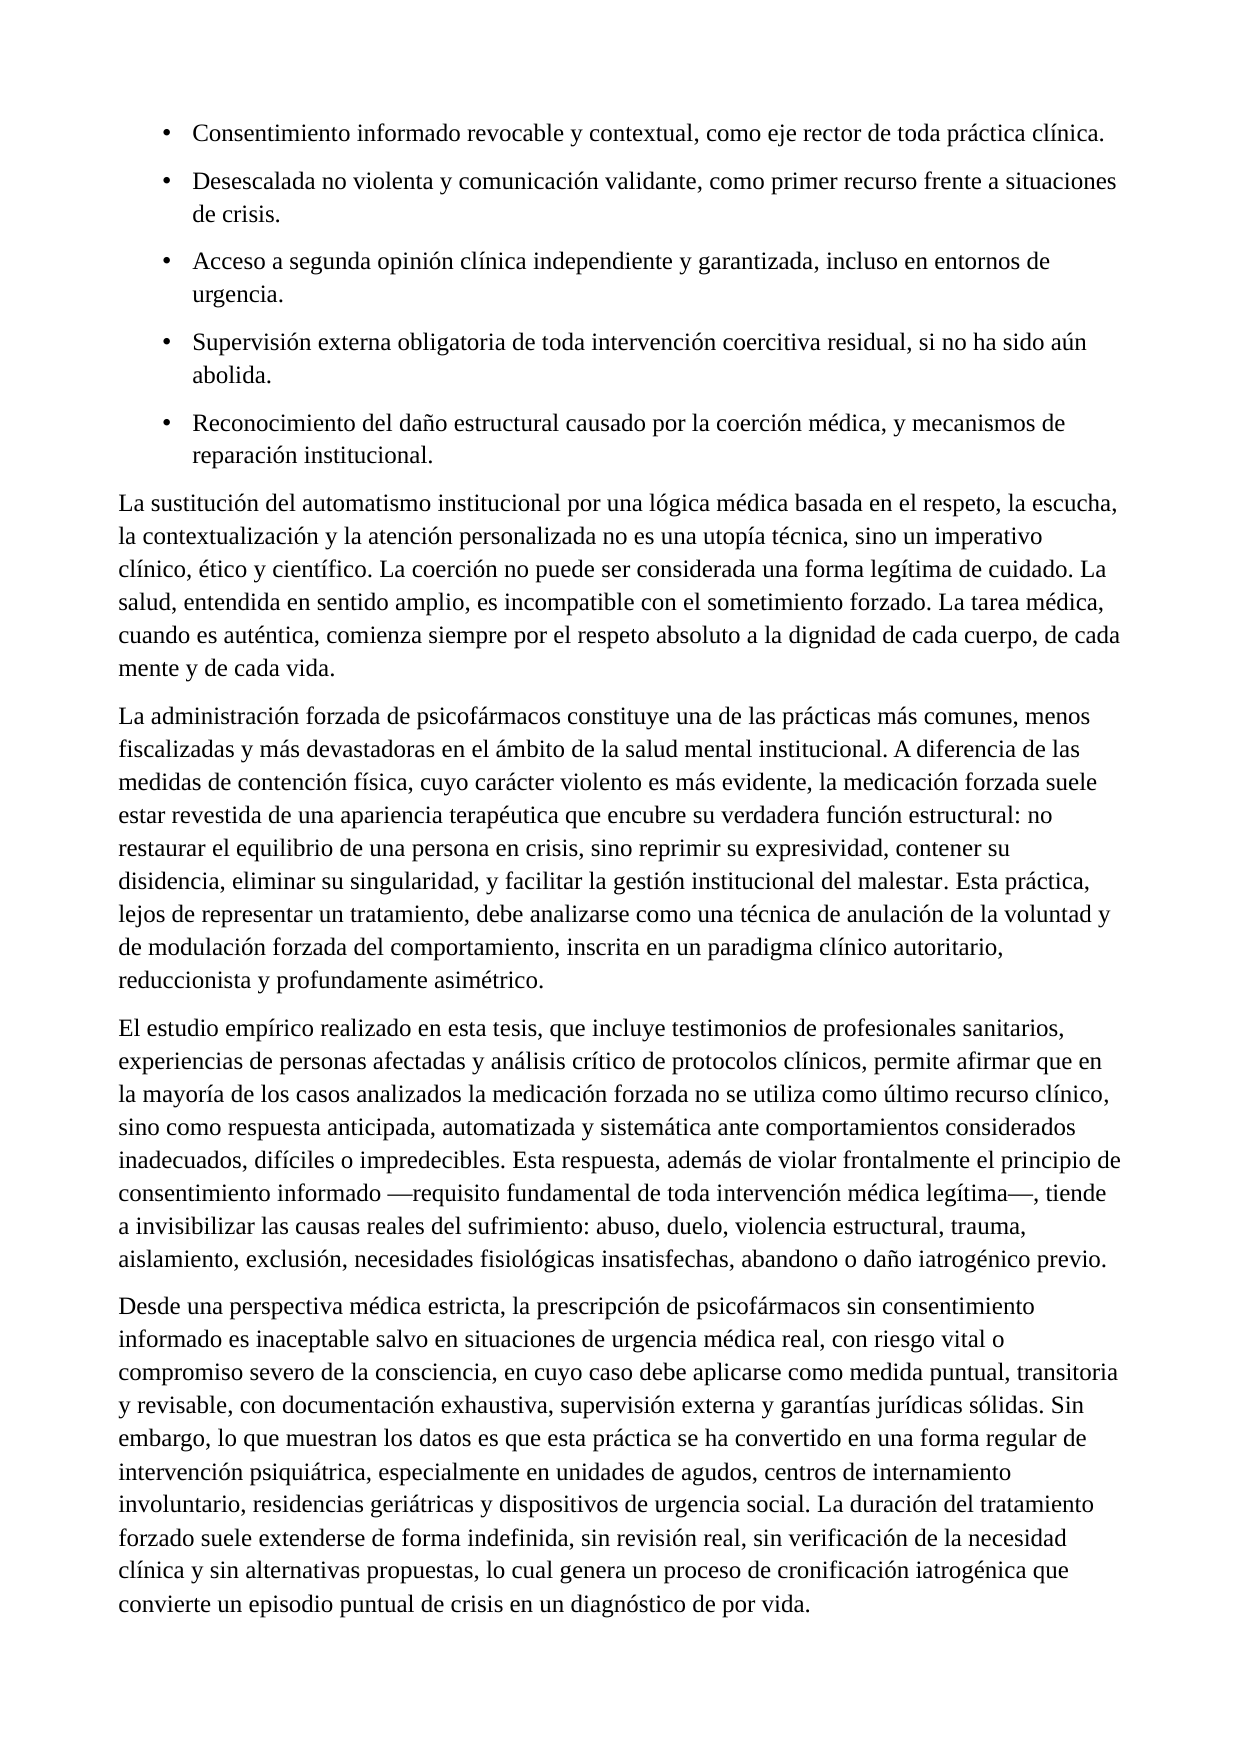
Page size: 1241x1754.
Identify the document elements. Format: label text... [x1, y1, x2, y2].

text La sustitución del automatismo institucional por una lógica médica basada en el respeto, la escucha, la contextualización y la atención personalizada no es una utopía técnica, sino un imperativo clínico, ético y científico. La coerción no puede ser considerada una forma legítima de cuidado. La salud, entendida en sentido amplio, es incompatible con el sometimiento forzado. La tarea médica, cuando es auténtica, comienza siempre por el respeto absoluto a la dignidad de cada cuerpo, de cada mente y de cada vida. [118, 488, 1122, 682]
text La administración forzada de psicofármacos constituye una de las prácticas más comunes, menos fiscalizadas y más devastadoras en el ámbito de la salud mental institucional. A diferencia de las medidas de contención física, cuyo carácter violento es más evidente, la medicación forzada suele estar revestida de una apariencia terapéutica que encubre su verdadera función estructural: no restaurar el equilibrio de una persona en crisis, sino reprimir su expresividad, contener su disidencia, eliminar su singularidad, y facilitar la gestión institucional del malestar. Esta práctica, lejos de representar un tratamiento, debe analizarse como una técnica de anulación de la voluntad y de modulación forzada del comportamiento, inscrita en un paradigma clínico autoritario, reduccionista y profundamente asimétrico. [118, 701, 1122, 994]
list Acceso a segunda opinión clínica independiente y garantizada, incluso en entornos de urgencia. [162, 246, 1122, 308]
list Desescalada no violenta y comunicación validante, como primer recurso frente a situaciones de crisis. [162, 166, 1122, 227]
list Supervisión externa obligatoria de toda intervención coercitiva residual, si no ha sido aún abolida. [162, 327, 1122, 389]
list Consentimiento informado revocable y contextual, como eje rector de toda práctica clínica. [162, 118, 1122, 147]
text El estudio empírico realizado en esta tesis, que incluye testimonios de profesionales sanitarios, experiencias de personas afectadas y análisis crítico de protocolos clínicos, permite afirmar que en la mayoría de los casos analizados la medicación forzada no se utiliza como último recurso clínico, sino como respuesta anticipada, automatizada y sistemática ante comportamientos considerados inadecuados, difíciles o impredecibles. Esta respuesta, además de violar frontalmente el principio de consentimiento informado —requisito fundamental de toda intervención médica legítima—, tiende a invisibilizar las causas reales del sufrimiento: abuso, duelo, violencia estructural, trauma, aislamiento, exclusión, necesidades fisiológicas insatisfechas, abandono o daño iatrogénico previo. [118, 1013, 1122, 1273]
list Reconocimiento del daño estructural causado por la coerción médica, y mecanismos de reparación institucional. [162, 408, 1122, 469]
text Desde una perspectiva médica estricta, la prescripción de psicofármacos sin consentimiento informado es inaceptable salvo en situaciones de urgencia médica real, con riesgo vital o compromiso severo de la consciencia, en cuyo caso debe aplicarse como medida puntual, transitoria y revisable, con documentación exhaustiva, supervisión externa y garantías jurídicas sólidas. Sin embargo, lo que muestran los datos es que esta práctica se ha convertido en una forma regular de intervención psiquiátrica, especialmente en unidades de agudos, centros de internamiento involuntario, residencias geriátricas y dispositivos de urgencia social. La duración del tratamiento forzado suele extenderse de forma indefinida, sin revisión real, sin verificación de la necesidad clínica y sin alternativas propuestas, lo cual genera un proceso de cronificación iatrogénica que convierte un episodio puntual de crisis en un diagnóstico de por vida. [118, 1291, 1122, 1617]
